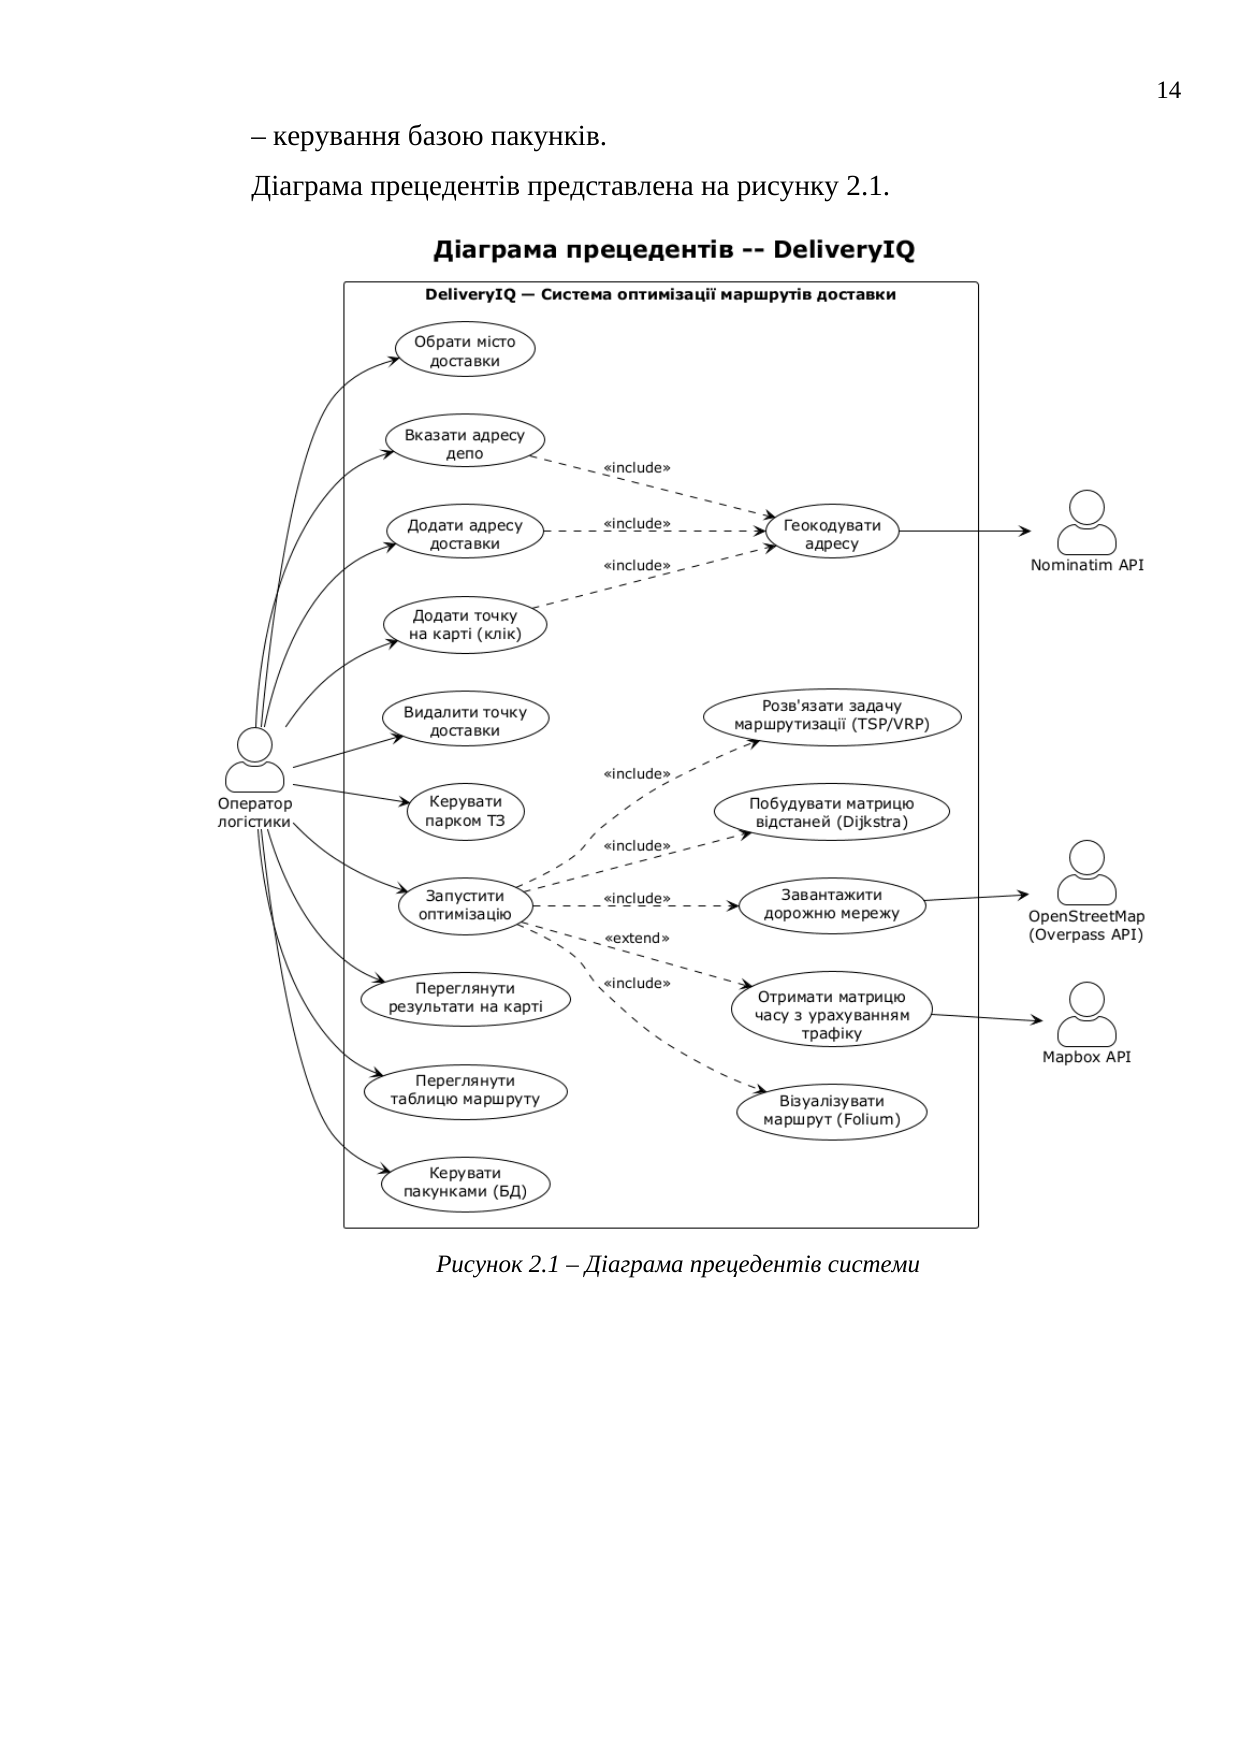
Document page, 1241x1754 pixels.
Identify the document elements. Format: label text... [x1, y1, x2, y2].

text Діаграма прецедентів представлена на рисунку 2.1. [177, 168, 1181, 202]
text – керування базою пакунків. [177, 118, 1181, 152]
picture [206, 218, 1152, 1233]
text Рисунок 2.1 – Діаграма прецедентів системи [177, 1249, 1181, 1278]
